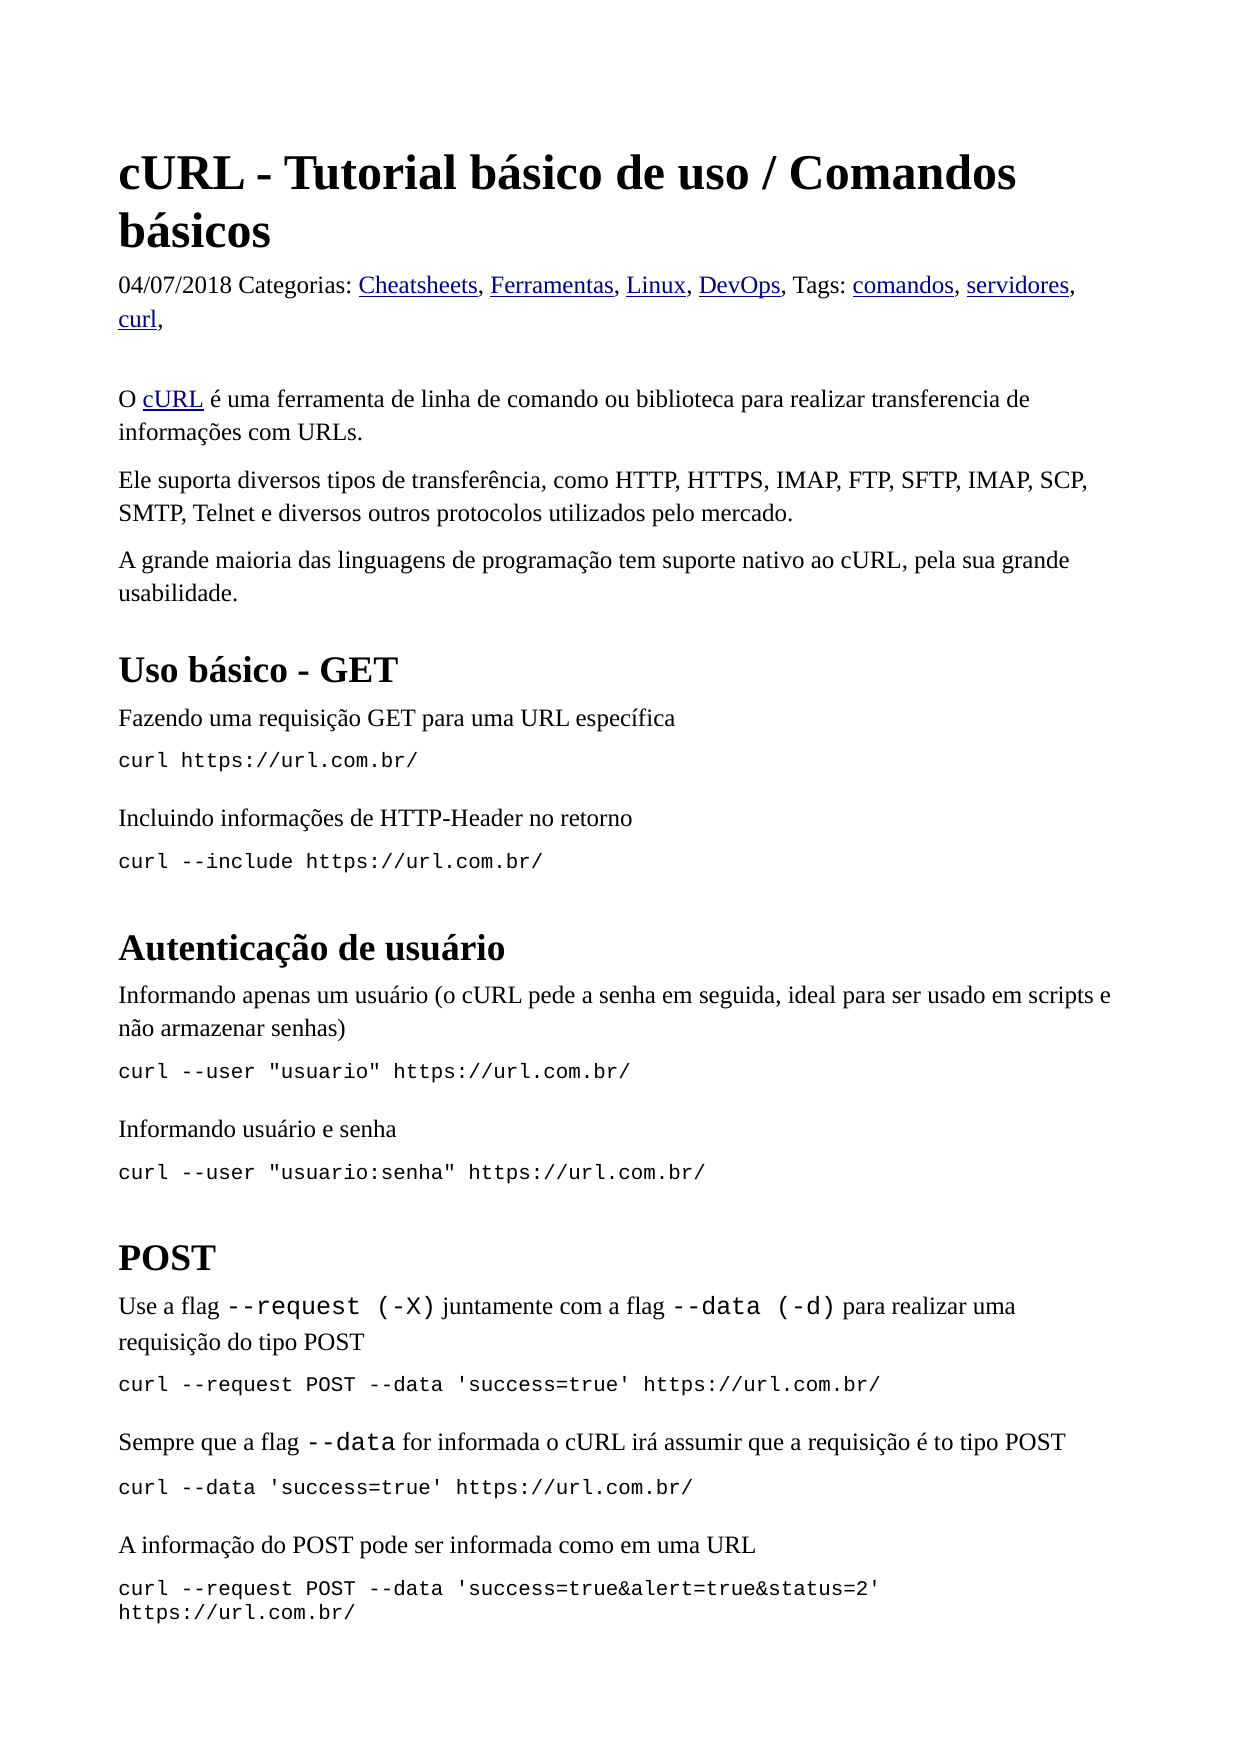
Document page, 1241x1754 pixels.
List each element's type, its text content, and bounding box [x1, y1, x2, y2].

subtitle POST [118, 1236, 1122, 1279]
text curl --request POST --data 'success=true&alert=true&status=2' https://url.com.br/ [118, 1578, 1122, 1625]
subtitle cURL - Tutorial básico de uso / Comandos básicos [118, 143, 1122, 258]
text A informação do POST pode ser informada como em uma URL [118, 1530, 1122, 1559]
text curl --user "usuario" https://url.com.br/ [118, 1061, 1122, 1085]
text curl https://url.com.br/ [118, 750, 1122, 774]
text curl --include https://url.com.br/ [118, 851, 1122, 874]
subtitle Uso básico - GET [118, 647, 1122, 690]
text Fazendo uma requisição GET para uma URL específica [118, 703, 1122, 731]
text O cURL é uma ferramenta de linha de comando ou biblioteca para realizar transferencia de informações com URLs. [118, 384, 1122, 446]
text Use a flag --request (-X) juntamente com a flag --data (-d) para realizar uma requisição do tipo POST [118, 1291, 1122, 1355]
text Ele suporta diversos tipos de transferência, como HTTP, HTTPS, IMAP, FTP, SFTP, IMAP, SCP, SMTP, Telnet e diversos outros protocolos utilizados pelo mercado. [118, 465, 1122, 527]
text Informando usuário e senha [118, 1114, 1122, 1143]
text curl --request POST --data 'success=true' https://url.com.br/ [118, 1374, 1122, 1398]
text curl --user "usuario:senha" https://url.com.br/ [118, 1162, 1122, 1186]
text A grande maioria das linguagens de programação tem suporte nativo ao cURL, pela sua grande usabilidade. [118, 546, 1122, 607]
text Incluindo informações de HTTP-Header no retorno [118, 803, 1122, 832]
text Informando apenas um usuário (o cURL pede a senha em seguida, ideal para ser usado em scripts e não armazenar senhas) [118, 981, 1122, 1042]
text curl --data 'success=true' https://url.com.br/ [118, 1477, 1122, 1501]
subtitle Autenticação de usuário [118, 925, 1122, 968]
text Sempre que a flag --data for informada o cURL irá assumir que a requisição é to tipo POST [118, 1427, 1122, 1458]
text 04/07/2018 Categorias: Cheatsheets, Ferramentas, Linux, DevOps, Tags: comandos, servidores, curl, [118, 271, 1122, 332]
